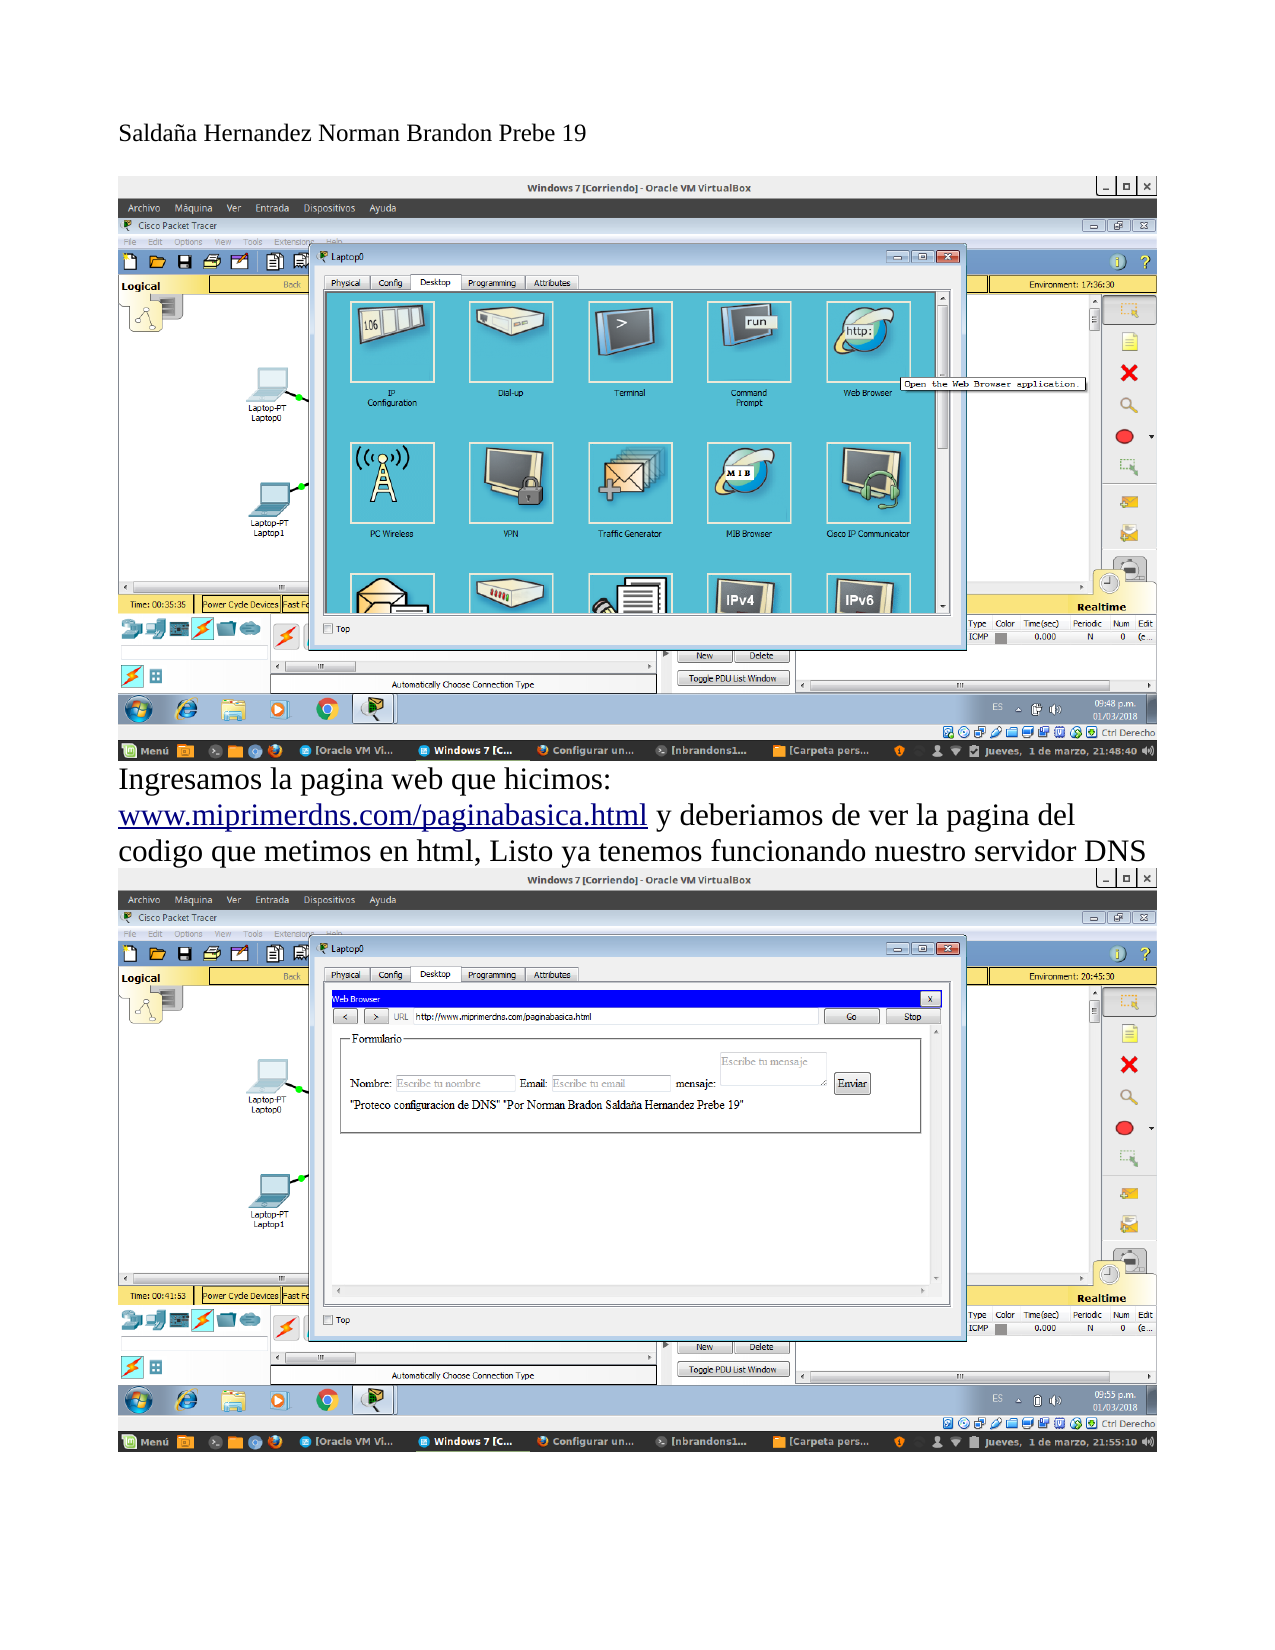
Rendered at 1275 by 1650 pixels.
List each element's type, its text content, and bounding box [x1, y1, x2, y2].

picture [118, 868, 1157, 1452]
text Ingresamos la pagina web que hicimos: [118, 761, 1157, 796]
text www.miprimerdns.com/paginabasica.html y deberiamos de ver la pagina del codigo que metimos en html, Listo ya tenemos funcionando nuestro servidor DNS [118, 796, 1157, 868]
picture [118, 176, 1157, 761]
